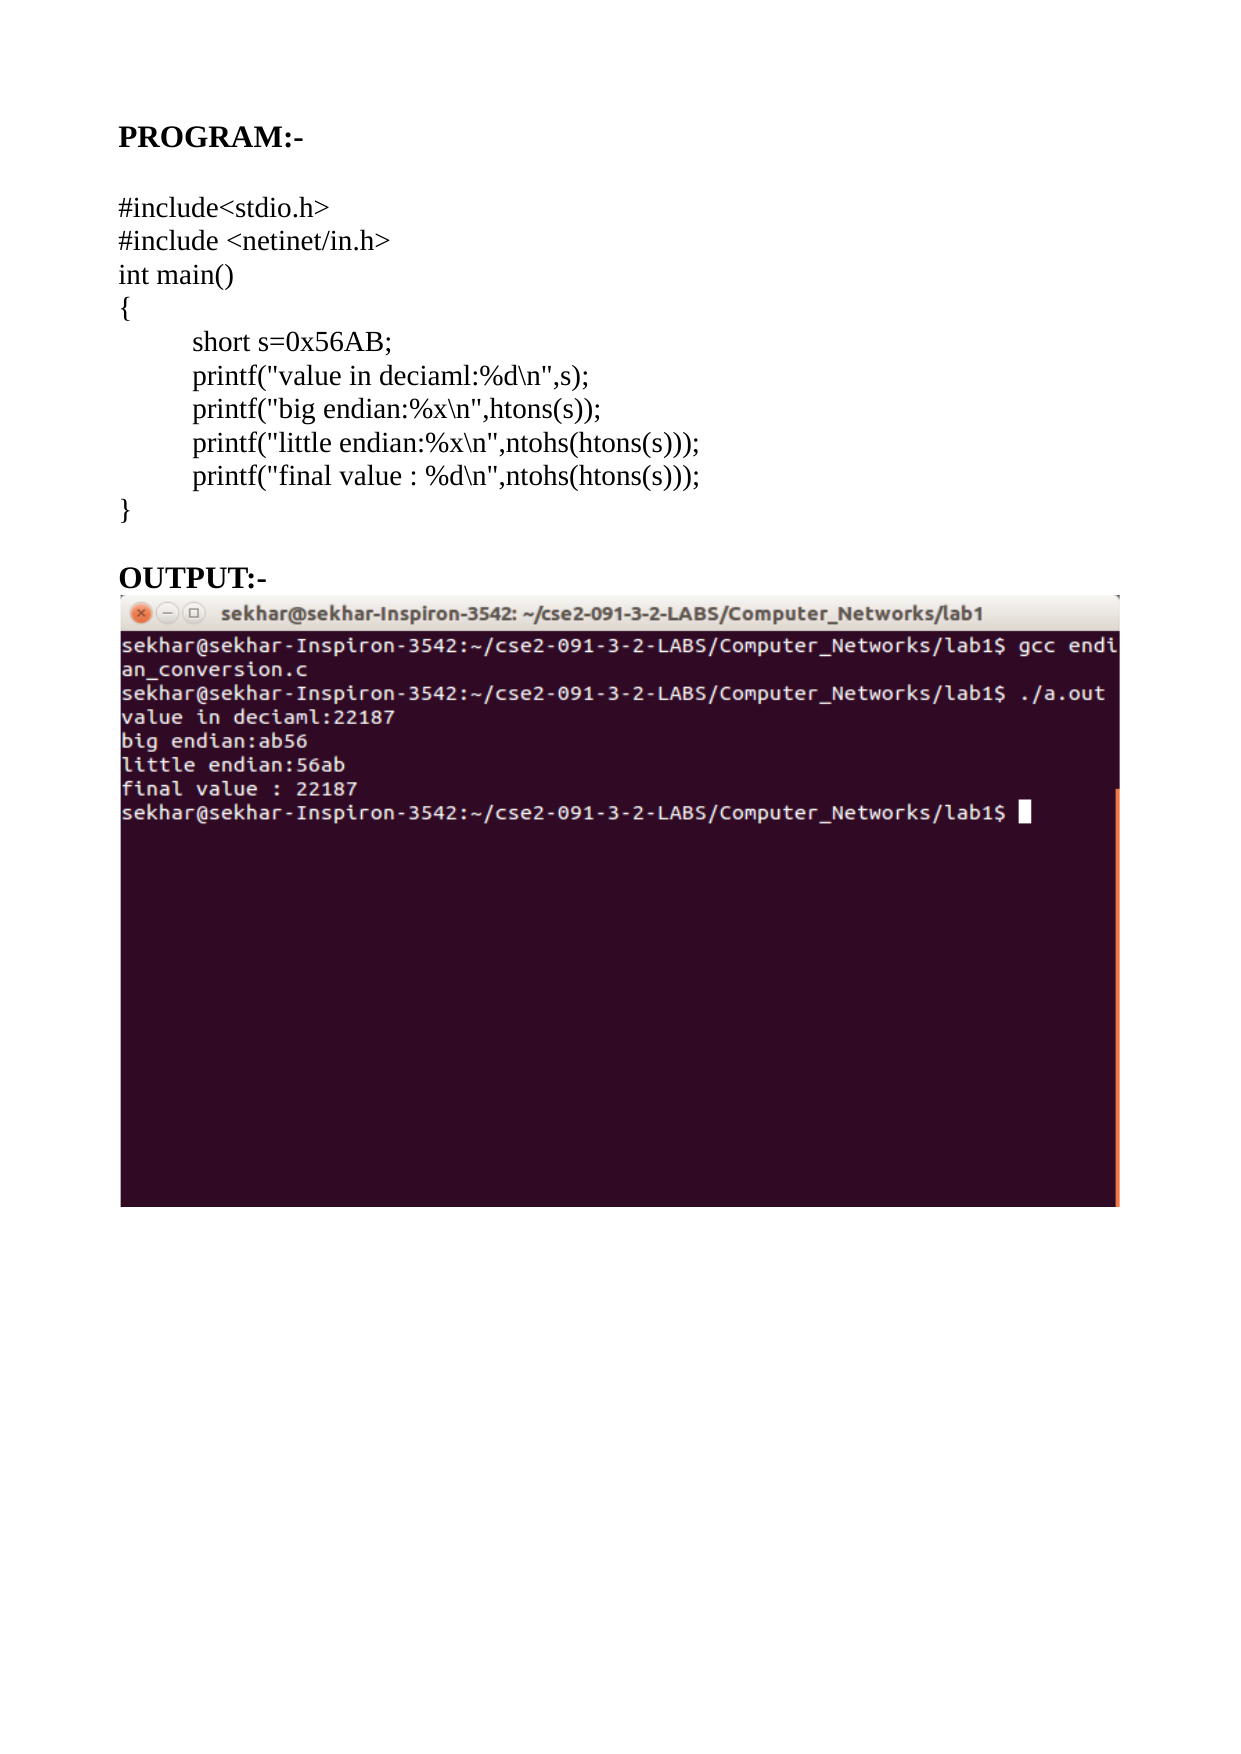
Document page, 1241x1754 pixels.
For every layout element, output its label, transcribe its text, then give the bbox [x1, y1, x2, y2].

text #include<stdio.h> [118, 190, 1122, 223]
text printf("value in deciaml:%d\n",s); [118, 358, 1122, 391]
text } [118, 492, 1122, 525]
text int main() [118, 257, 1122, 291]
text OUTPUT:- [118, 559, 1122, 595]
text { [118, 291, 1122, 324]
text PROGRAM:- [118, 118, 1122, 154]
picture [120, 595, 1120, 1207]
text #include <netinet/in.h> [118, 223, 1122, 257]
text printf("big endian:%x\n",htons(s)); [118, 391, 1122, 425]
text short s=0x56AB; [118, 324, 1122, 358]
text printf("little endian:%x\n",ntohs(htons(s))); [118, 425, 1122, 458]
text printf("final value : %d\n",ntohs(htons(s))); [118, 458, 1122, 492]
